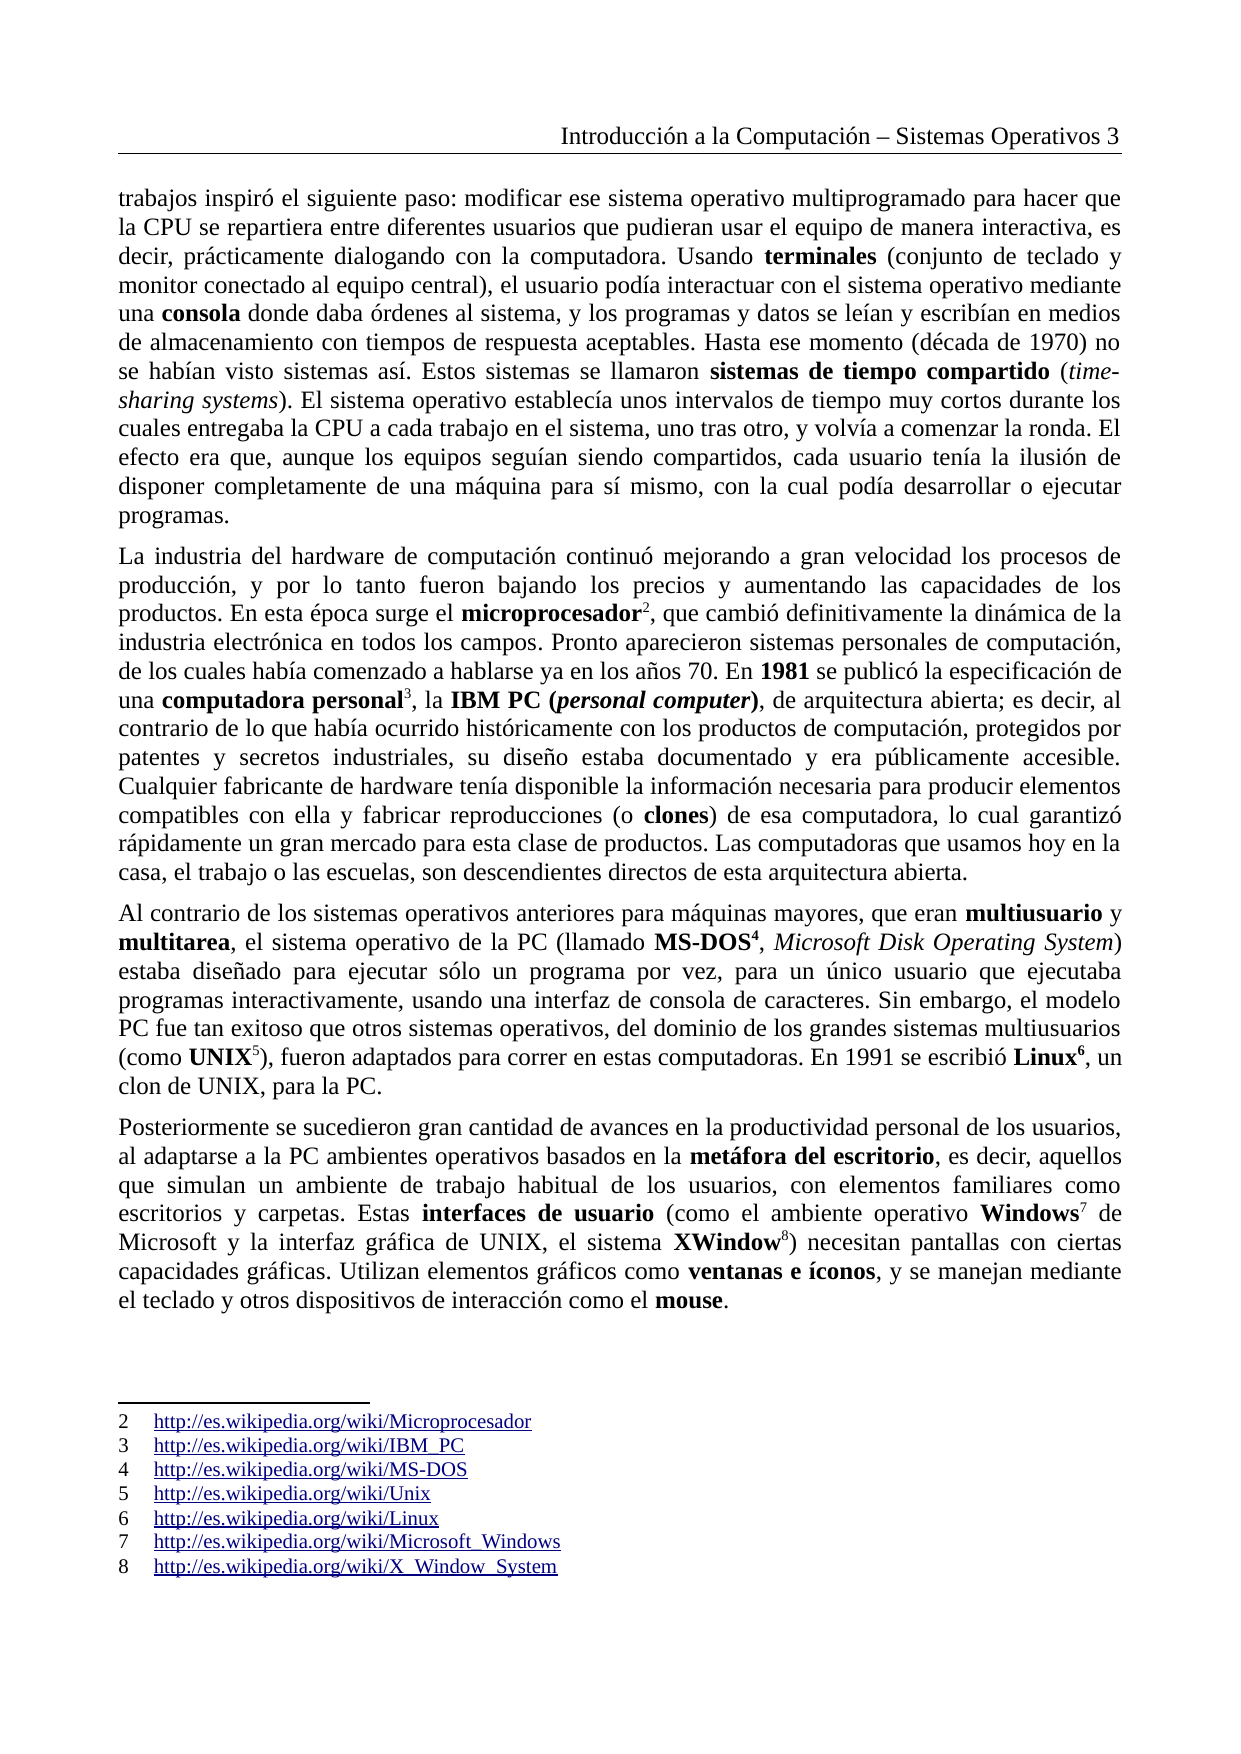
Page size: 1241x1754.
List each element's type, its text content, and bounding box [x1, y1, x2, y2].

text La industria del hardware de computación continuó mejorando a gran velocidad los procesos de producción, y por lo tanto fueron bajando los precios y aumentando las capacidades de los productos. En esta época surge el microprocesador, que cambió definitivamente la dinámica de la industria electrónica en todos los campos. Pronto aparecieron sistemas personales de computación, de los cuales había comenzado a hablarse ya en los años 70. En 1981 se publicó la especificación de una computadora personal, la IBM PC (personal computer), de arquitectura abierta; es decir, al contrario de lo que había ocurrido históricamente con los productos de computación, protegidos por patentes y secretos industriales, su diseño estaba documentado y era públicamente accesible. Cualquier fabricante de hardware tenía disponible la información necesaria para producir elementos compatibles con ella y fabricar reproducciones (o clones) de esa computadora, lo cual garantizó rápidamente un gran mercado para esta clase de productos. Las computadoras que usamos hoy en la casa, el trabajo o las escuelas, son descendientes directos de esta arquitectura abierta. [118, 541, 1122, 886]
text http://es.wikipedia.org/wiki/Microprocesador [118, 1409, 1122, 1433]
text http://es.wikipedia.org/wiki/Unix [118, 1481, 1122, 1505]
text http://es.wikipedia.org/wiki/X_Window_System [118, 1553, 1122, 1578]
text http://es.wikipedia.org/wiki/MS-DOS [118, 1457, 1122, 1481]
text trabajos inspiró el siguiente paso: modificar ese sistema operativo multiprogramado para hacer que la CPU se repartiera entre diferentes usuarios que pudieran usar el equipo de manera interactiva, es decir, prácticamente dialogando con la computadora. Usando terminales (conjunto de teclado y monitor conectado al equipo central), el usuario podía interactuar con el sistema operativo mediante una consola donde daba órdenes al sistema, y los programas y datos se leían y escribían en medios de almacenamiento con tiempos de respuesta aceptables. Hasta ese momento (década de 1970) no se habían visto sistemas así. Estos sistemas se llamaron sistemas de tiempo compartido (time-sharing systems). El sistema operativo establecía unos intervalos de tiempo muy cortos durante los cuales entregaba la CPU a cada trabajo en el sistema, uno tras otro, y volvía a comenzar la ronda. El efecto era que, aunque los equipos seguían siendo compartidos, cada usuario tenía la ilusión de disponer completamente de una máquina para sí mismo, con la cual podía desarrollar o ejecutar programas. [118, 183, 1122, 528]
text http://es.wikipedia.org/wiki/IBM_PC [118, 1433, 1122, 1457]
text Al contrario de los sistemas operativos anteriores para máquinas mayores, que eran multiusuario y multitarea, el sistema operativo de la PC (llamado MS-DOS, Microsoft Disk Operating System) estaba diseñado para ejecutar sólo un programa por vez, para un único usuario que ejecutaba programas interactivamente, usando una interfaz de consola de caracteres. Sin embargo, el modelo PC fue tan exitoso que otros sistemas operativos, del dominio de los grandes sistemas multiusuarios (como UNIX), fueron adaptados para correr en estas computadoras. En 1991 se escribió Linux, un clon de UNIX, para la PC. [118, 898, 1122, 1100]
text Posteriormente se sucedieron gran cantidad de avances en la productividad personal de los usuarios, al adaptarse a la PC ambientes operativos basados en la metáfora del escritorio, es decir, aquellos que simulan un ambiente de trabajo habitual de los usuarios, con elementos familiares como escritorios y carpetas. Estas interfaces de usuario (como el ambiente operativo Windows de Microsoft y la interfaz gráfica de UNIX, el sistema XWindow) necesitan pantallas con ciertas capacidades gráficas. Utilizan elementos gráficos como ventanas e íconos, y se manejan mediante el teclado y otros dispositivos de interacción como el mouse. [118, 1112, 1122, 1313]
text http://es.wikipedia.org/wiki/Linux [118, 1505, 1122, 1529]
text http://es.wikipedia.org/wiki/Microsoft_Windows [118, 1529, 1122, 1553]
